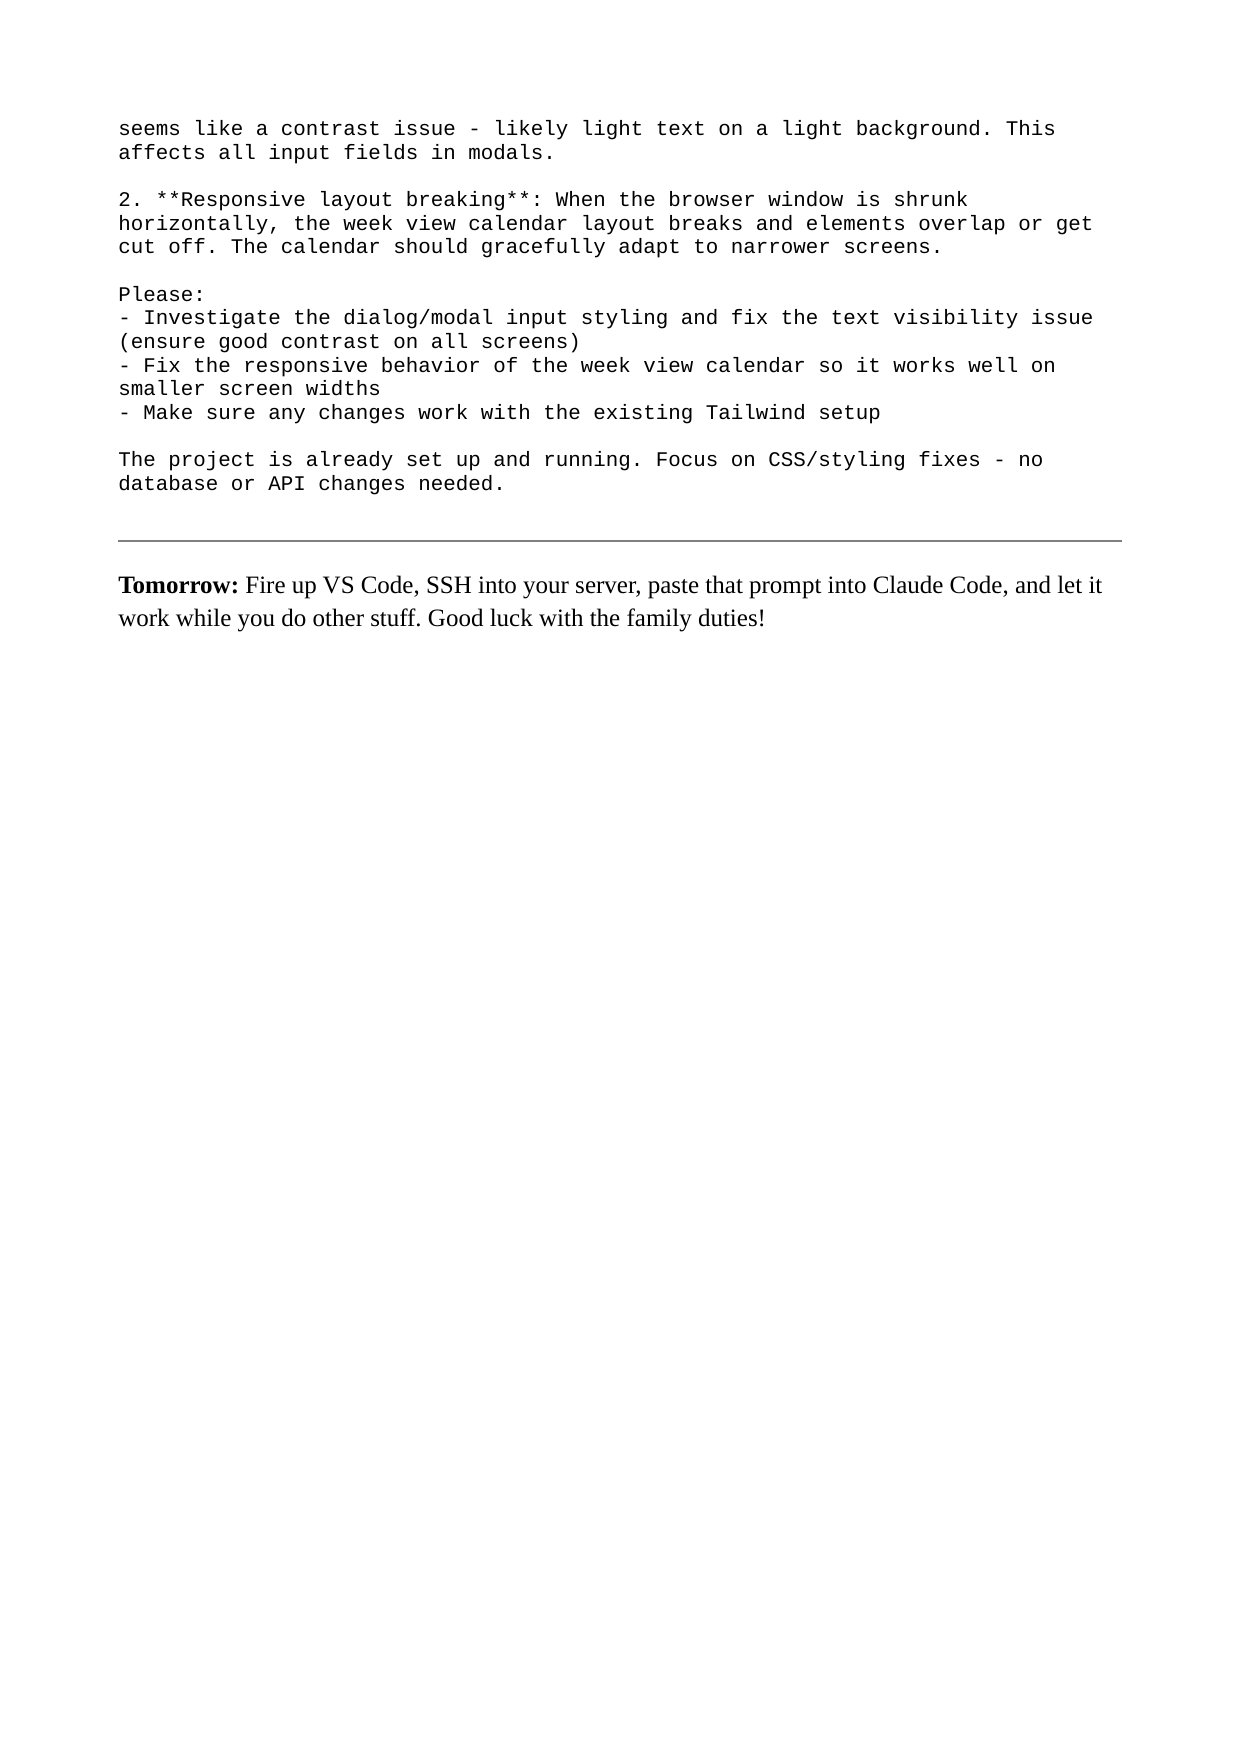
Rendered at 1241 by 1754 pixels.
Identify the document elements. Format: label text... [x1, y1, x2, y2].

text Please: [118, 284, 1122, 307]
text - Investigate the dialog/modal input styling and fix the text visibility issue (ensure good contrast on all screens) [118, 307, 1122, 354]
text The project is already set up and running. Focus on CSS/styling fixes - no database or API changes needed. [118, 449, 1122, 496]
text - Fix the responsive behavior of the week view calendar so it works well on smaller screen widths [118, 354, 1122, 402]
text Tomorrow: Fire up VS Code, SSH into your server, paste that prompt into Claude Code, and let it work while you do other stuff. Good luck with the family duties! [118, 570, 1122, 632]
text - Make sure any changes work with the existing Tailwind setup [118, 402, 1122, 426]
text 2. **Responsive layout breaking**: When the browser window is shrunk horizontally, the week view calendar layout breaks and elements overlap or get cut off. The calendar should gracefully adapt to narrower screens. [118, 189, 1122, 260]
text seems like a contrast issue - likely light text on a light background. This affects all input fields in modals. [118, 118, 1122, 165]
